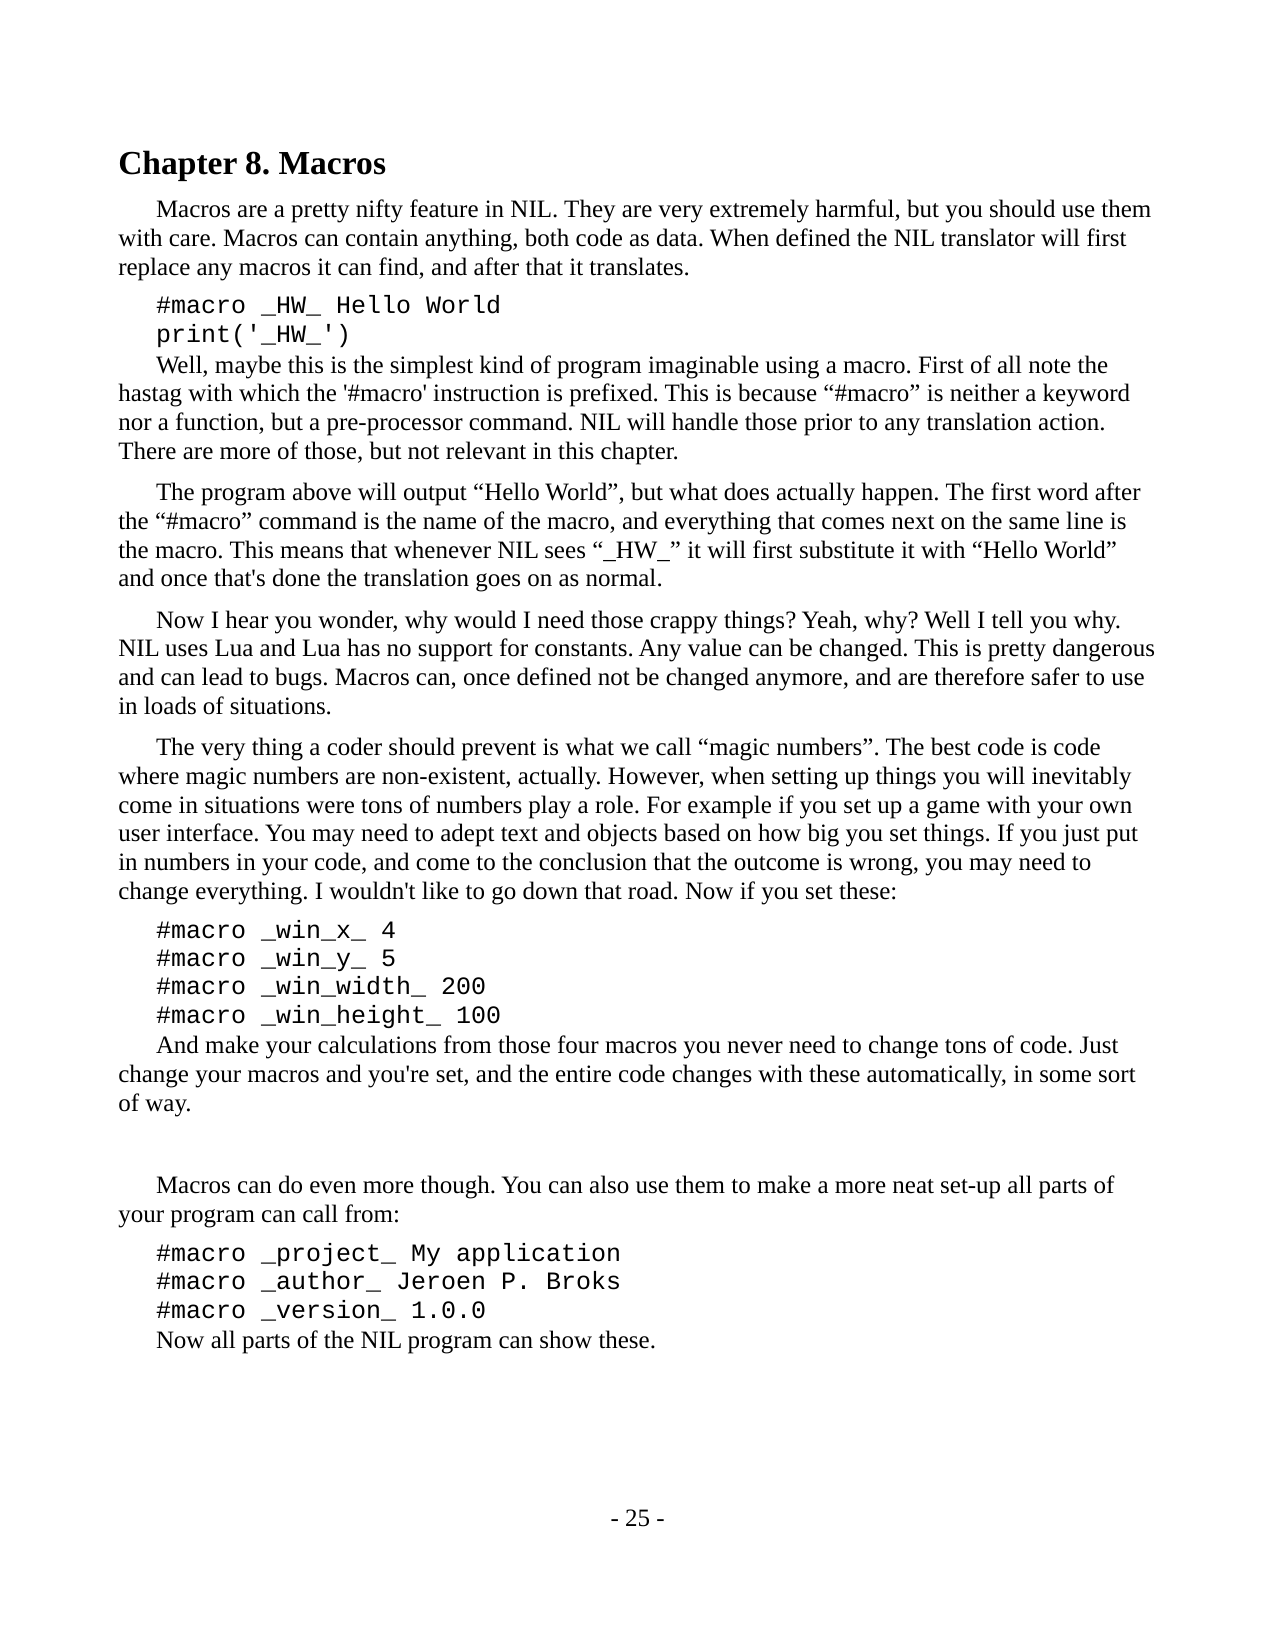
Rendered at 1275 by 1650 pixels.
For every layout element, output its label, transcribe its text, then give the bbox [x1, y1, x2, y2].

text Macros can do even more though. You can also use them to make a more neat set-up all parts of your program can call from: [118, 1171, 1157, 1228]
text The program above will output “Hello World”, but what does actually happen. The first word after the “#macro” command is the name of the macro, and everything that comes next on the same line is the macro. This means that whenever NIL sees “_HW_” it will first substitute it with “Hello World” and once that's done the translation goes on as normal. [118, 477, 1157, 592]
text #macro _version_ 1.0.0 [118, 1297, 1157, 1326]
text print('_HW_') [118, 321, 1157, 350]
text #macro _author_ Jeroen P. Broks [118, 1269, 1157, 1297]
subtitle Chapter 8. Macros [118, 143, 1157, 182]
text #macro _win_x_ 4 [118, 917, 1157, 946]
text #macro _win_width_ 200 [118, 974, 1157, 1002]
text Macros are a pretty nifty feature in NIL. They are very extremely harmful, but you should use them with care. Macros can contain anything, both code as data. When defined the NIL translator will first replace any macros it can find, and after that it translates. [118, 194, 1157, 281]
text #macro _win_height_ 100 [118, 1002, 1157, 1031]
text #macro _project_ My application [118, 1241, 1157, 1269]
text Now all parts of the NIL program can show these. [118, 1326, 1157, 1354]
text Well, maybe this is the simplest kind of program imaginable using a macro. First of all note the hastag with which the '#macro' instruction is prefixed. This is because “#macro” is neither a keyword nor a function, but a pre-processor command. NIL will handle those prior to any translation action. There are more of those, but not relevant in this chapter. [118, 350, 1157, 465]
text The very thing a coder should prevent is what we call “magic numbers”. The best code is code where magic numbers are non-existent, actually. However, when setting up things you will inevitably come in situations were tons of numbers play a role. For example if you set up a game with your own user interface. You may need to adept text and objects based on how big you set things. If you just put in numbers in your code, and come to the conclusion that the outcome is wrong, you may need to change everything. I wouldn't like to go down that road. Now if you set these: [118, 732, 1157, 905]
text And make your calculations from those four macros you never need to change tons of code. Just change your macros and you're set, and the entire code changes with these automatically, in some sort of way. [118, 1031, 1157, 1117]
text #macro _HW_ Hello World [118, 293, 1157, 321]
text Now I hear you wonder, why would I need those crappy things? Yeah, why? Well I tell you why. NIL uses Lua and Lua has no support for constants. Any value can be changed. This is pretty dangerous and can lead to bugs. Macros can, once defined not be changed anymore, and are therefore safer to use in loads of situations. [118, 605, 1157, 720]
text #macro _win_y_ 5 [118, 946, 1157, 974]
